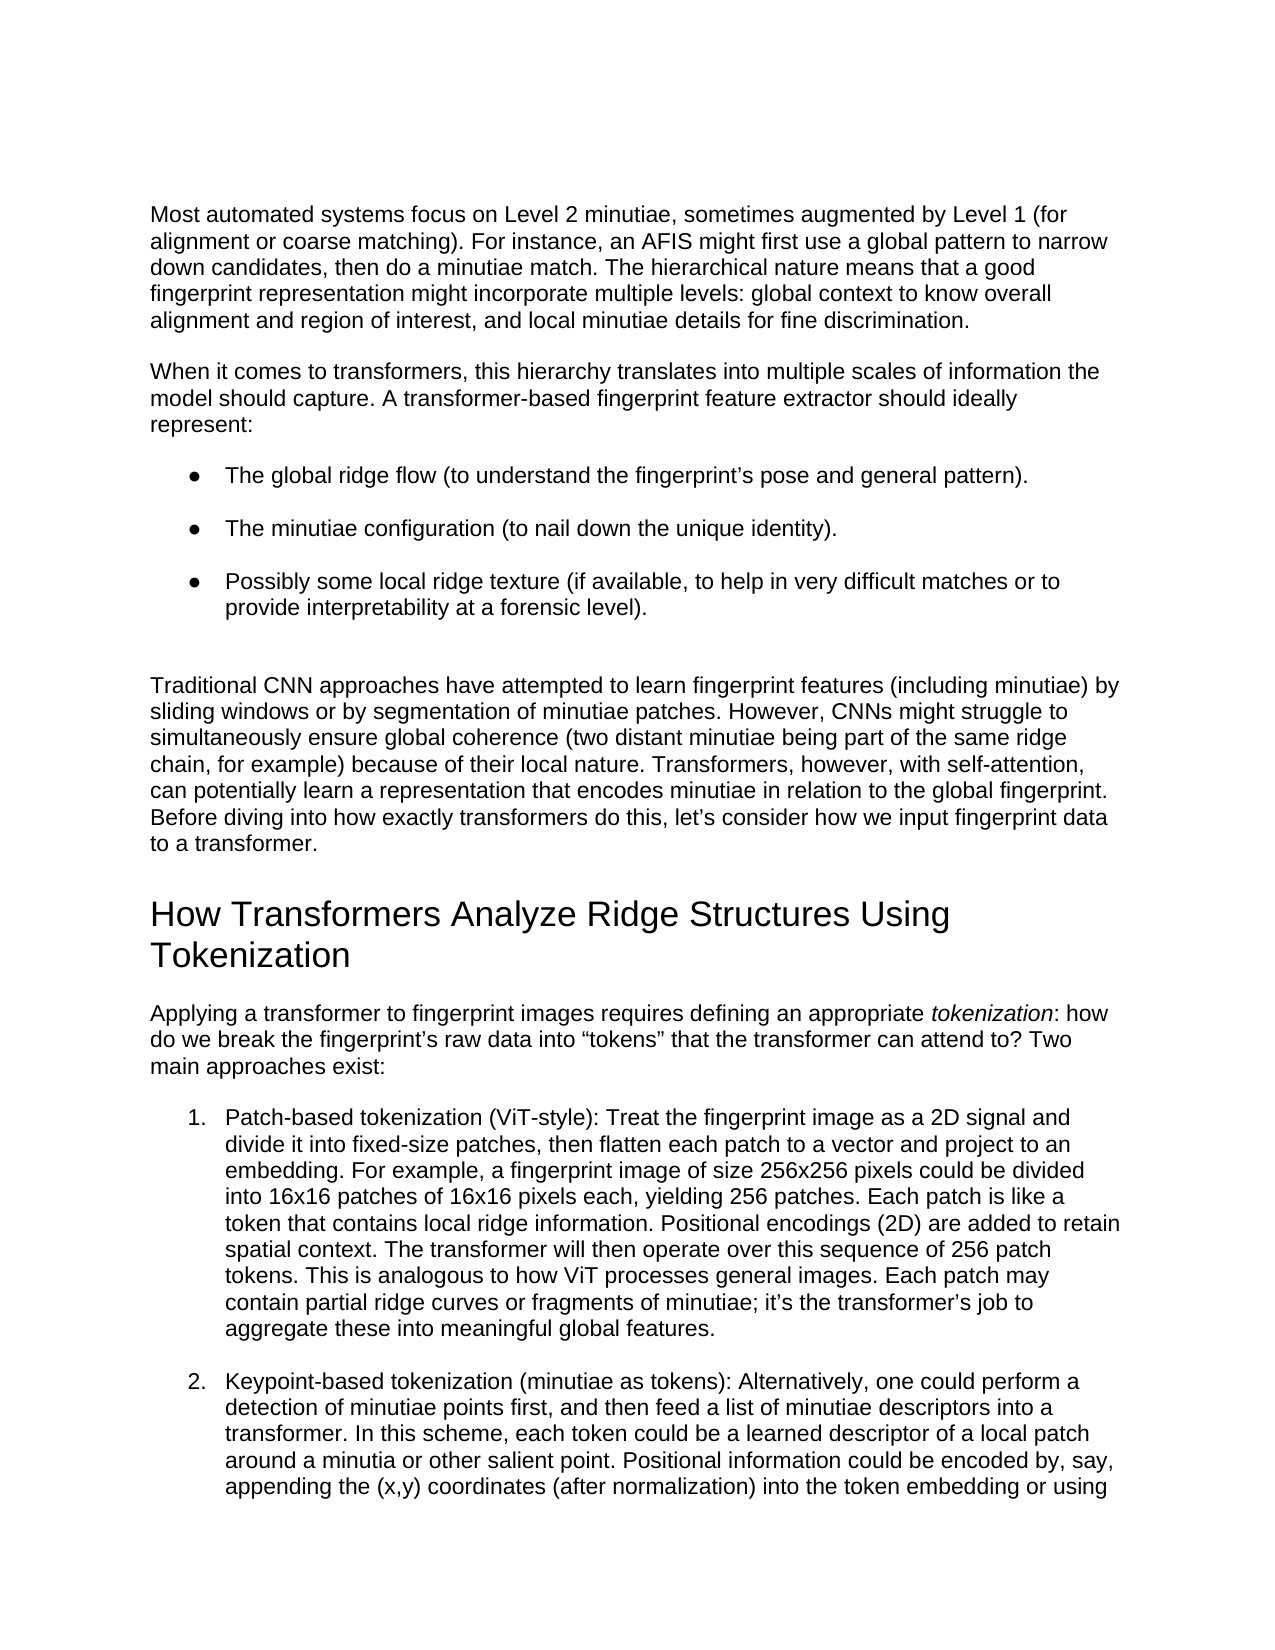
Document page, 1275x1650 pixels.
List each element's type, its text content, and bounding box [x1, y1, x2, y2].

list The global ridge flow (to understand the fingerprint’s pose and general pattern). [187, 462, 1125, 515]
list [187, 150, 1125, 176]
text Most automated systems focus on Level 2 minutiae, sometimes augmented by Level 1 (for alignment or coarse matching). For instance, an AFIS might first use a global pattern to narrow down candidates, then do a minutiae match. The hierarchical nature means that a good fingerprint representation might incorporate multiple levels: global context to know overall alignment and region of interest, and local minutiae details for fine discrimination. [150, 201, 1125, 333]
list Patch-based tokenization (ViT-style): Treat the fingerprint image as a 2D signal and divide it into fixed-size patches, then flatten each patch to a vector and project to an embedding. For example, a fingerprint image of size 256x256 pixels could be divided into 16x16 patches of 16x16 pixels each, yielding 256 patches. Each patch is like a token that contains local ridge information. Positional encodings (2D) are added to retain spatial context. The transformer will then operate over this sequence of 256 patch tokens. This is analogous to how ViT processes general images. Each patch may contain partial ridge curves or fragments of minutiae; it’s the transformer’s job to aggregate these into meaningful global features. [187, 1104, 1125, 1368]
text When it comes to transformers, this hierarchy translates into multiple scales of information the model should capture. A transformer-based fingerprint feature extractor should ideally represent: [150, 358, 1125, 437]
text Traditional CNN approaches have attempted to learn fingerprint features (including minutiae) by sliding windows or by segmentation of minutiae patches. However, CNNs might struggle to simultaneously ensure global coherence (two distant minutiae being part of the same ridge chain, for example) because of their local nature. Transformers, however, with self-attention, can potentially learn a representation that encodes minutiae in relation to the global fingerprint. Before diving into how exactly transformers do this, let’s consider how we input fingerprint data to a transformer. [150, 672, 1125, 856]
text Applying a transformer to fingerprint images requires defining an appropriate tokenization: how do we break the fingerprint’s raw data into “tokens” that the transformer can attend to? Two main approaches exist: [150, 1000, 1125, 1079]
subtitle How Transformers Analyze Ridge Structures Using Tokenization [150, 894, 1125, 975]
list Possibly some local ridge texture (if available, to help in very difficult matches or to provide interpretability at a forensic level). [187, 568, 1125, 647]
list Keypoint-based tokenization (minutiae as tokens): Alternatively, one could perform a detection of minutiae points first, and then feed a list of minutiae descriptors into a transformer. In this scheme, each token could be a learned descriptor of a local patch around a minutia or other salient point. Positional information could be encoded by, say, appending the (x,y) coordinates (after normalization) into the token embedding or using [187, 1368, 1125, 1499]
list The minutiae configuration (to nail down the unique identity). [187, 515, 1125, 568]
